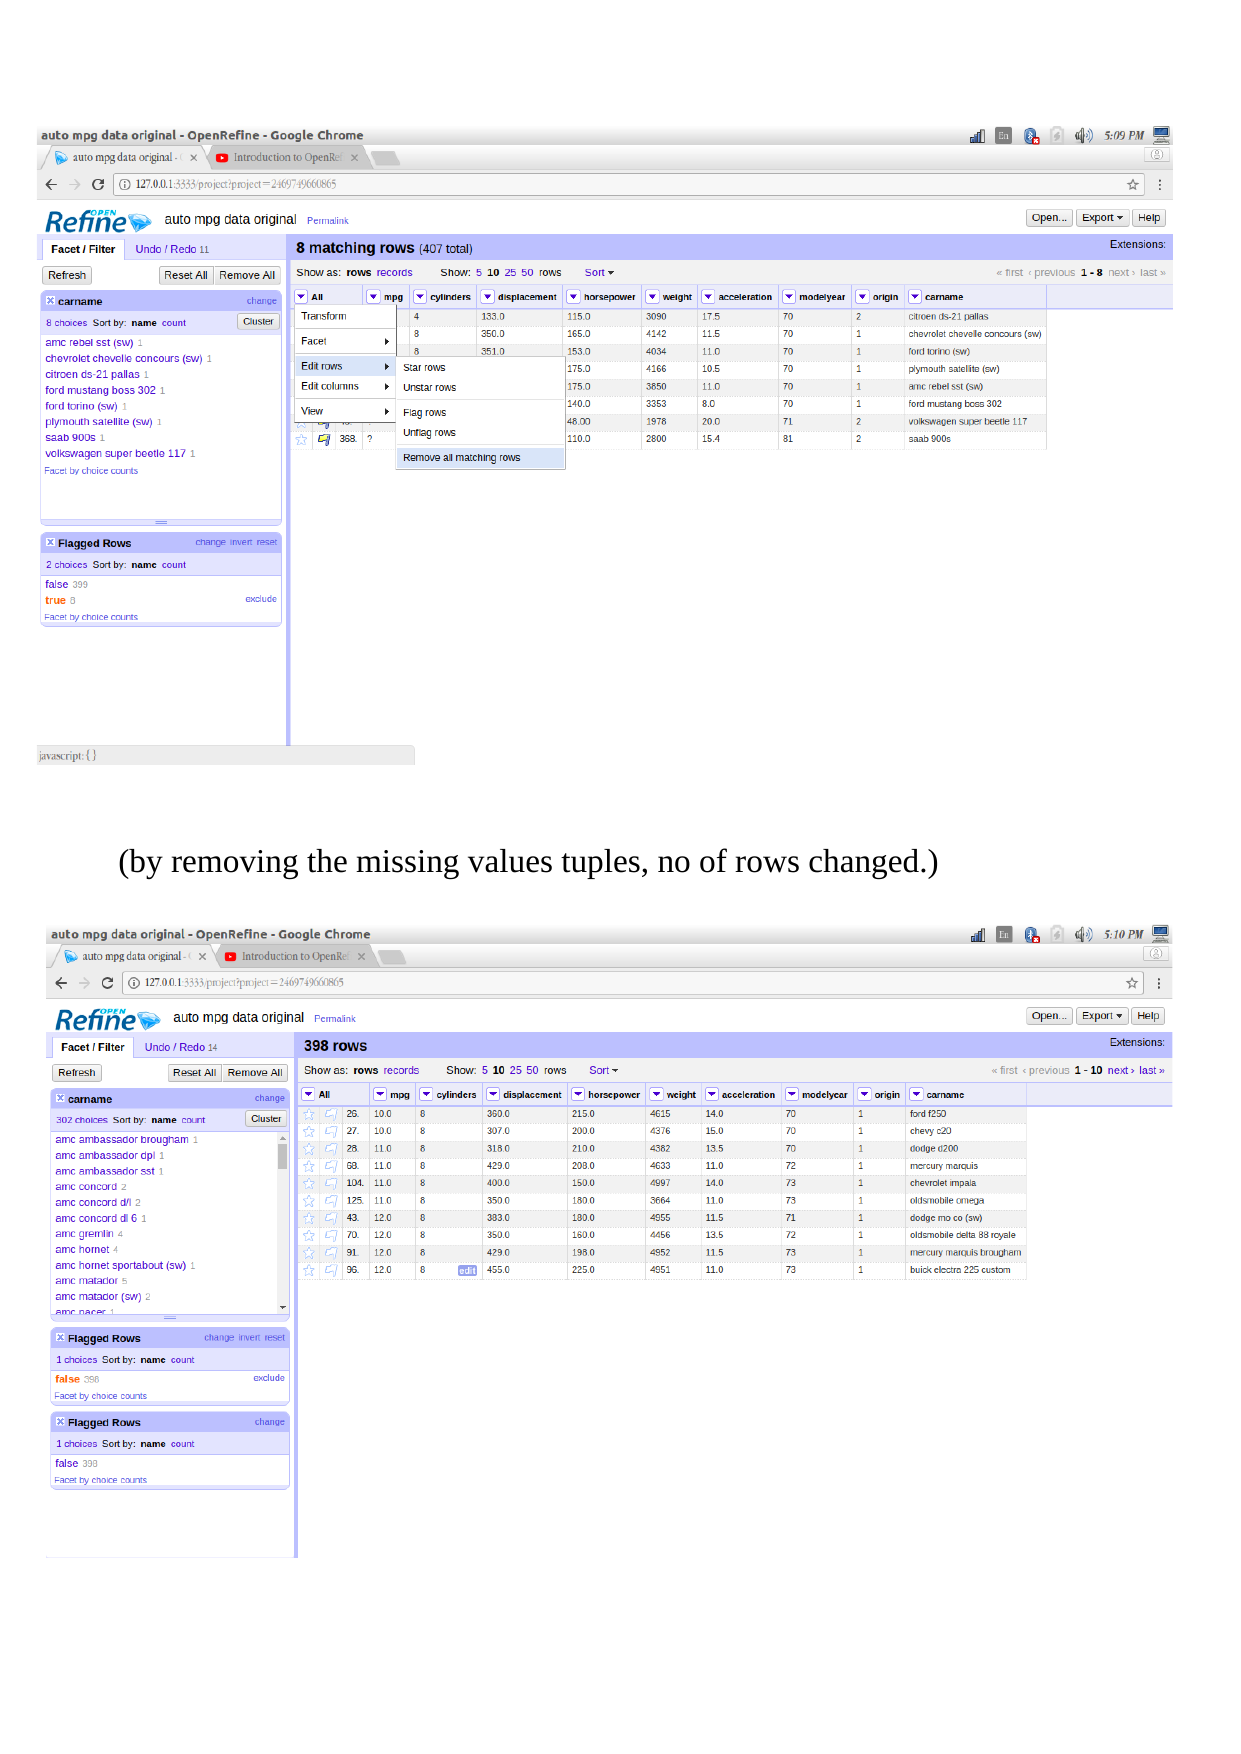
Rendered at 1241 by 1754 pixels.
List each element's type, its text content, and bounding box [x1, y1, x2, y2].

text (by removing the missing values tuples, no of rows changed.) [118, 841, 1122, 880]
picture [36, 126, 1173, 765]
picture [46, 924, 1173, 1558]
